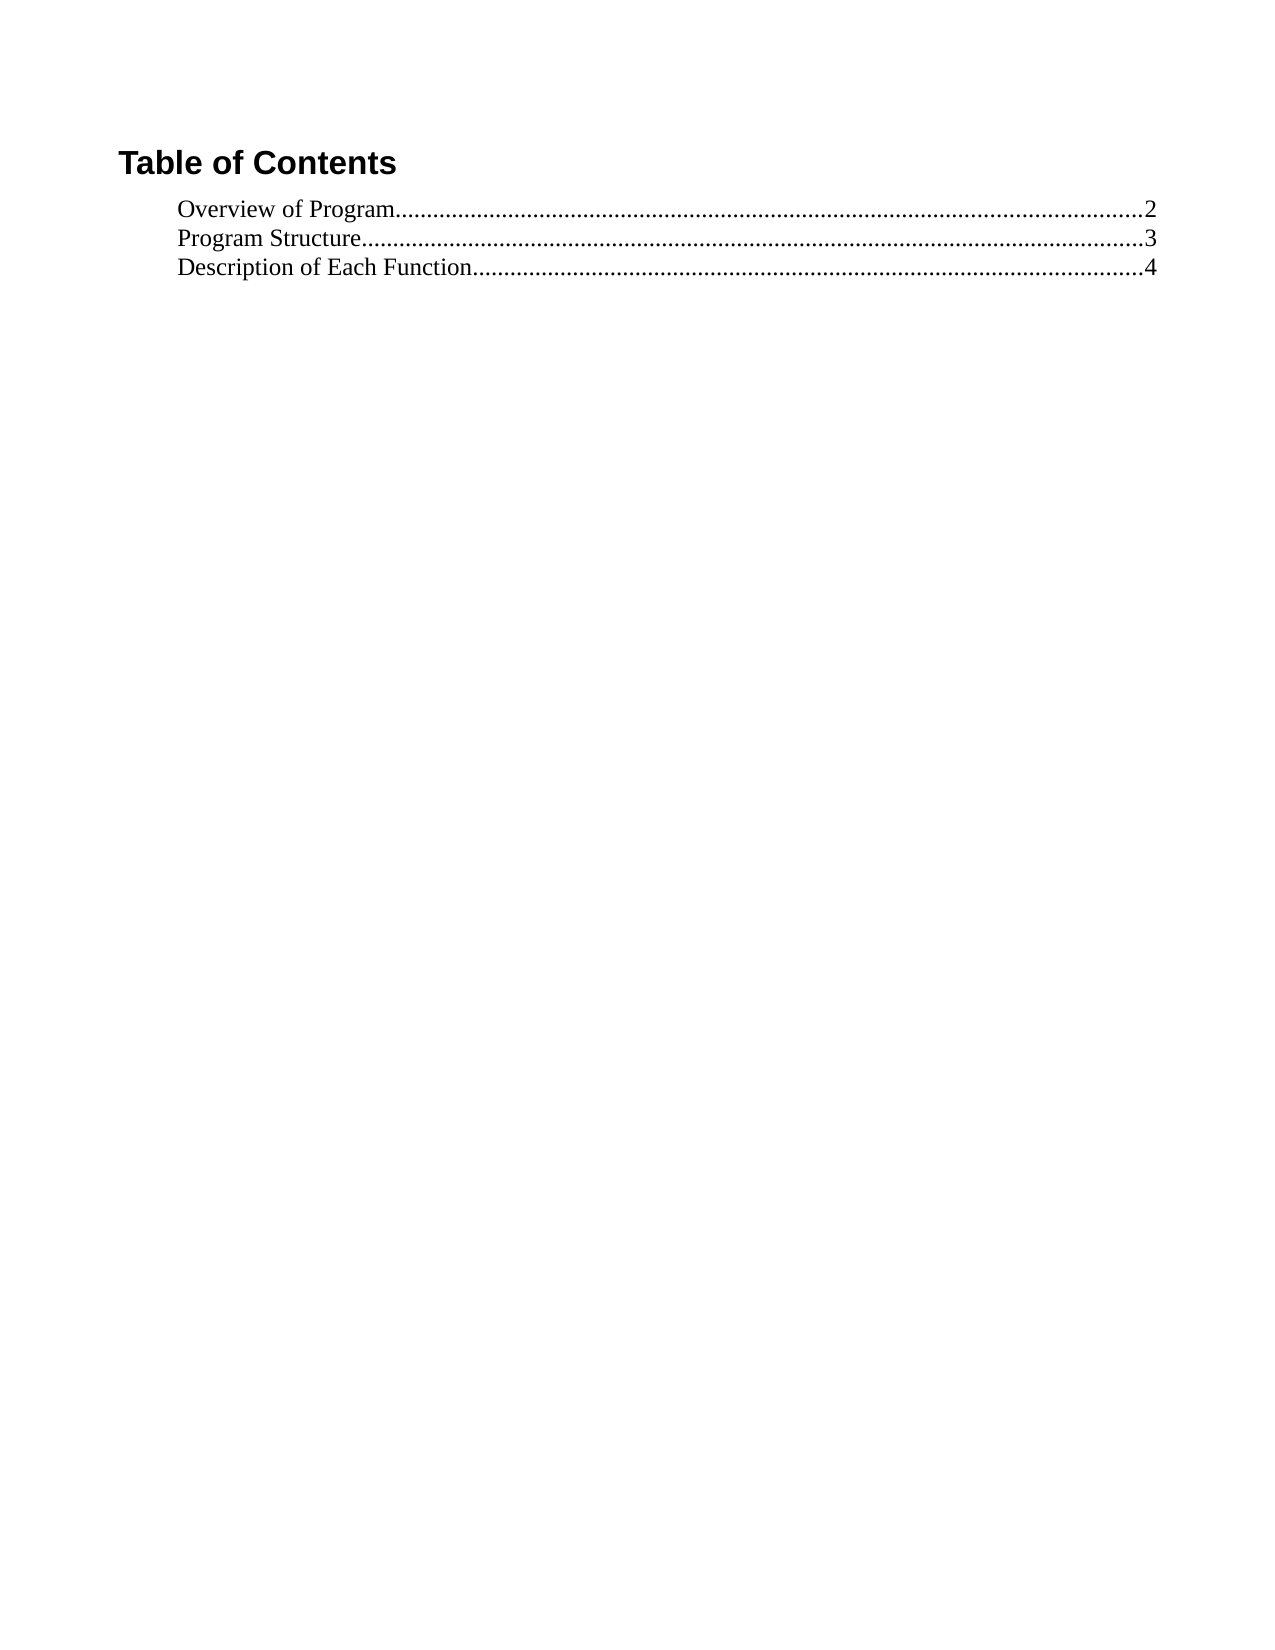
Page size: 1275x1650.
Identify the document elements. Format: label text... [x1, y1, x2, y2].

text Program Structure 3 [177, 223, 1157, 252]
text Description of Each Function 4 [177, 252, 1157, 280]
text Overview of Program 2 [177, 194, 1157, 223]
subtitle Table of Contents [118, 143, 1157, 182]
